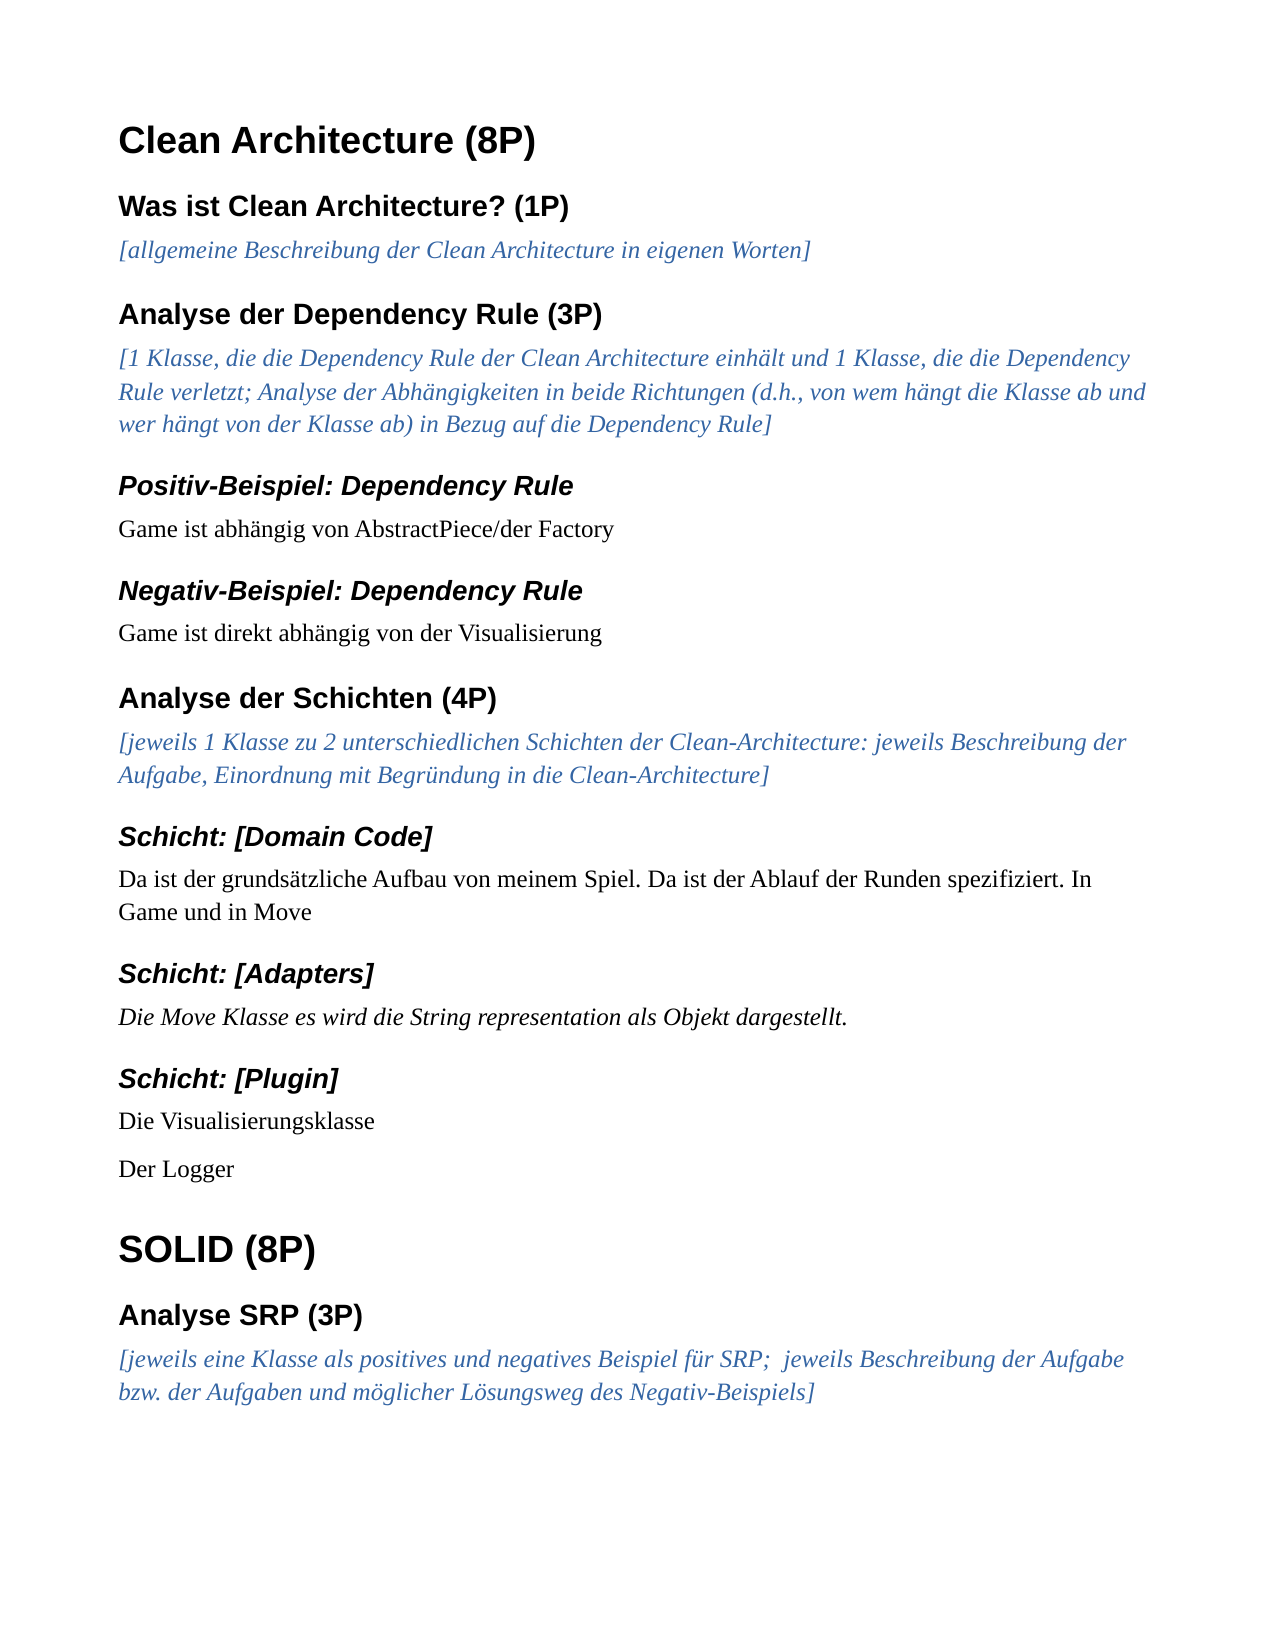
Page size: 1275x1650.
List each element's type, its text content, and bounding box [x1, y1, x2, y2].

text [1 Klasse, die die Dependency Rule der Clean Architecture einhält und 1 Klasse, die die Dependency Rule verletzt; Analyse der Abhängigkeiten in beide Richtungen (d.h., von wem hängt die Klasse ab und wer hängt von der Klasse ab) in Bezug auf die Dependency Rule] [118, 343, 1157, 438]
text Die Move Klasse es wird die String representation als Objekt dargestellt. [118, 1002, 1157, 1031]
subtitle SOLID (8P) [118, 1227, 1157, 1270]
subtitle Schicht: [Domain Code] [118, 820, 1157, 852]
text Die Visualisierungsklasse [118, 1106, 1157, 1135]
text Game ist direkt abhängig von der Visualisierung [118, 618, 1157, 647]
subtitle Schicht: [Adapters] [118, 958, 1157, 989]
subtitle Negativ-Beispiel: Dependency Rule [118, 574, 1157, 606]
text Da ist der grundsätzliche Aufbau von meinem Spiel. Da ist der Ablauf der Runden spezifiziert. In Game und in Move [118, 864, 1157, 926]
text Der Logger [118, 1154, 1157, 1183]
text [allgemeine Beschreibung der Clean Architecture in eigenen Worten] [118, 235, 1157, 264]
subtitle Was ist Clean Architecture? (1P) [118, 189, 1157, 223]
text Game ist abhängig von AbstractPiece/der Factory [118, 514, 1157, 543]
subtitle Analyse SRP (3P) [118, 1297, 1157, 1331]
subtitle Analyse der Schichten (4P) [118, 681, 1157, 714]
subtitle Schicht: [Plugin] [118, 1062, 1157, 1094]
subtitle Analyse der Dependency Rule (3P) [118, 297, 1157, 331]
subtitle Positiv-Beispiel: Dependency Rule [118, 470, 1157, 502]
text [jeweils eine Klasse als positives und negatives Beispiel für SRP; jeweils Beschreibung der Aufgabe bzw. der Aufgaben und möglicher Lösungsweg des Negativ-Beispiels] [118, 1344, 1157, 1405]
text [jeweils 1 Klasse zu 2 unterschiedlichen Schichten der Clean-Architecture: jeweils Beschreibung der Aufgabe, Einordnung mit Begründung in die Clean-Architecture] [118, 727, 1157, 789]
subtitle Clean Architecture (8P) [118, 118, 1157, 162]
